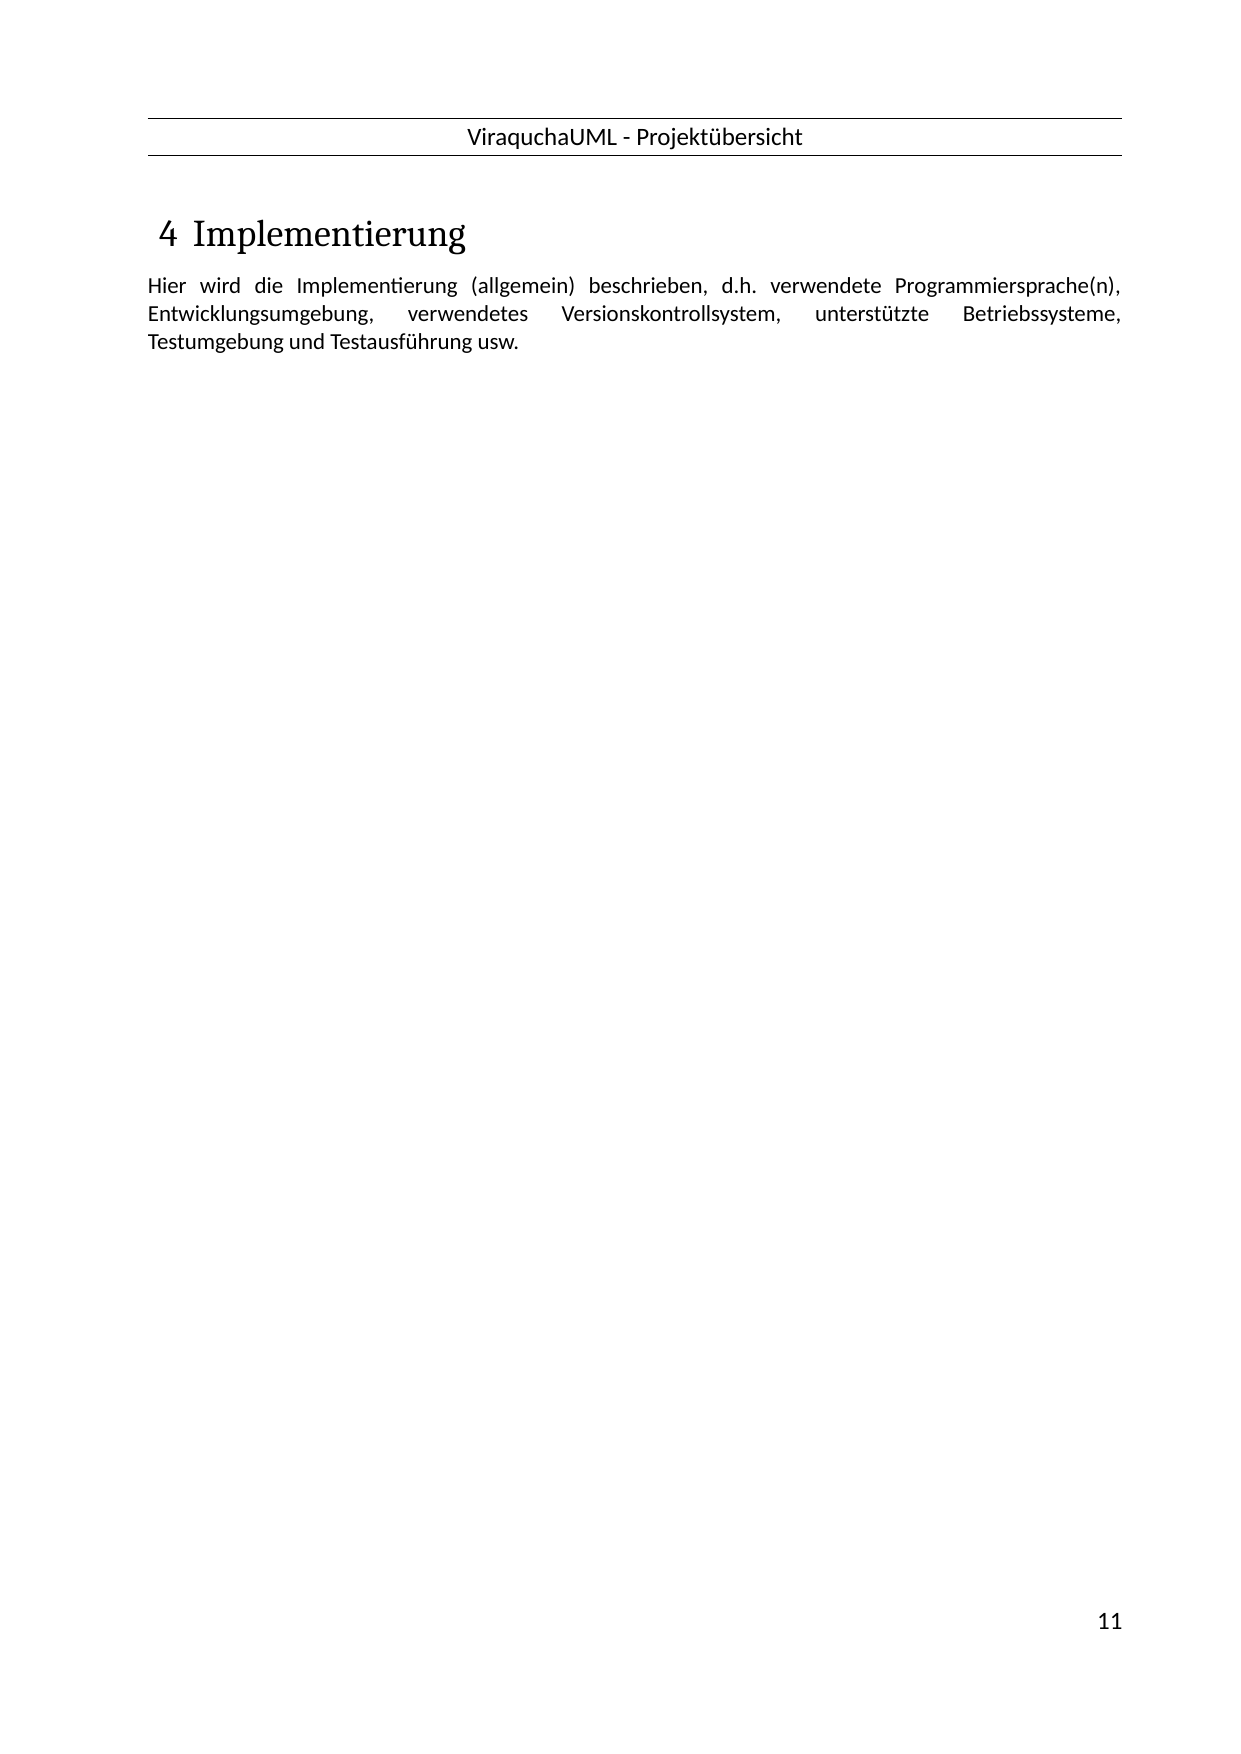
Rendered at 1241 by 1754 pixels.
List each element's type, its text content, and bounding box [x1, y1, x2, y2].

subtitle Implementierung [148, 209, 1122, 259]
text Hier wird die Implementierung (allgemein) beschrieben, d.h. verwendete Programmiersprache(n), Entwicklungsumgebung, verwendetes Versionskontrollsystem, unterstützte Betriebssysteme, Testumgebung und Testausführung usw. [148, 271, 1122, 355]
